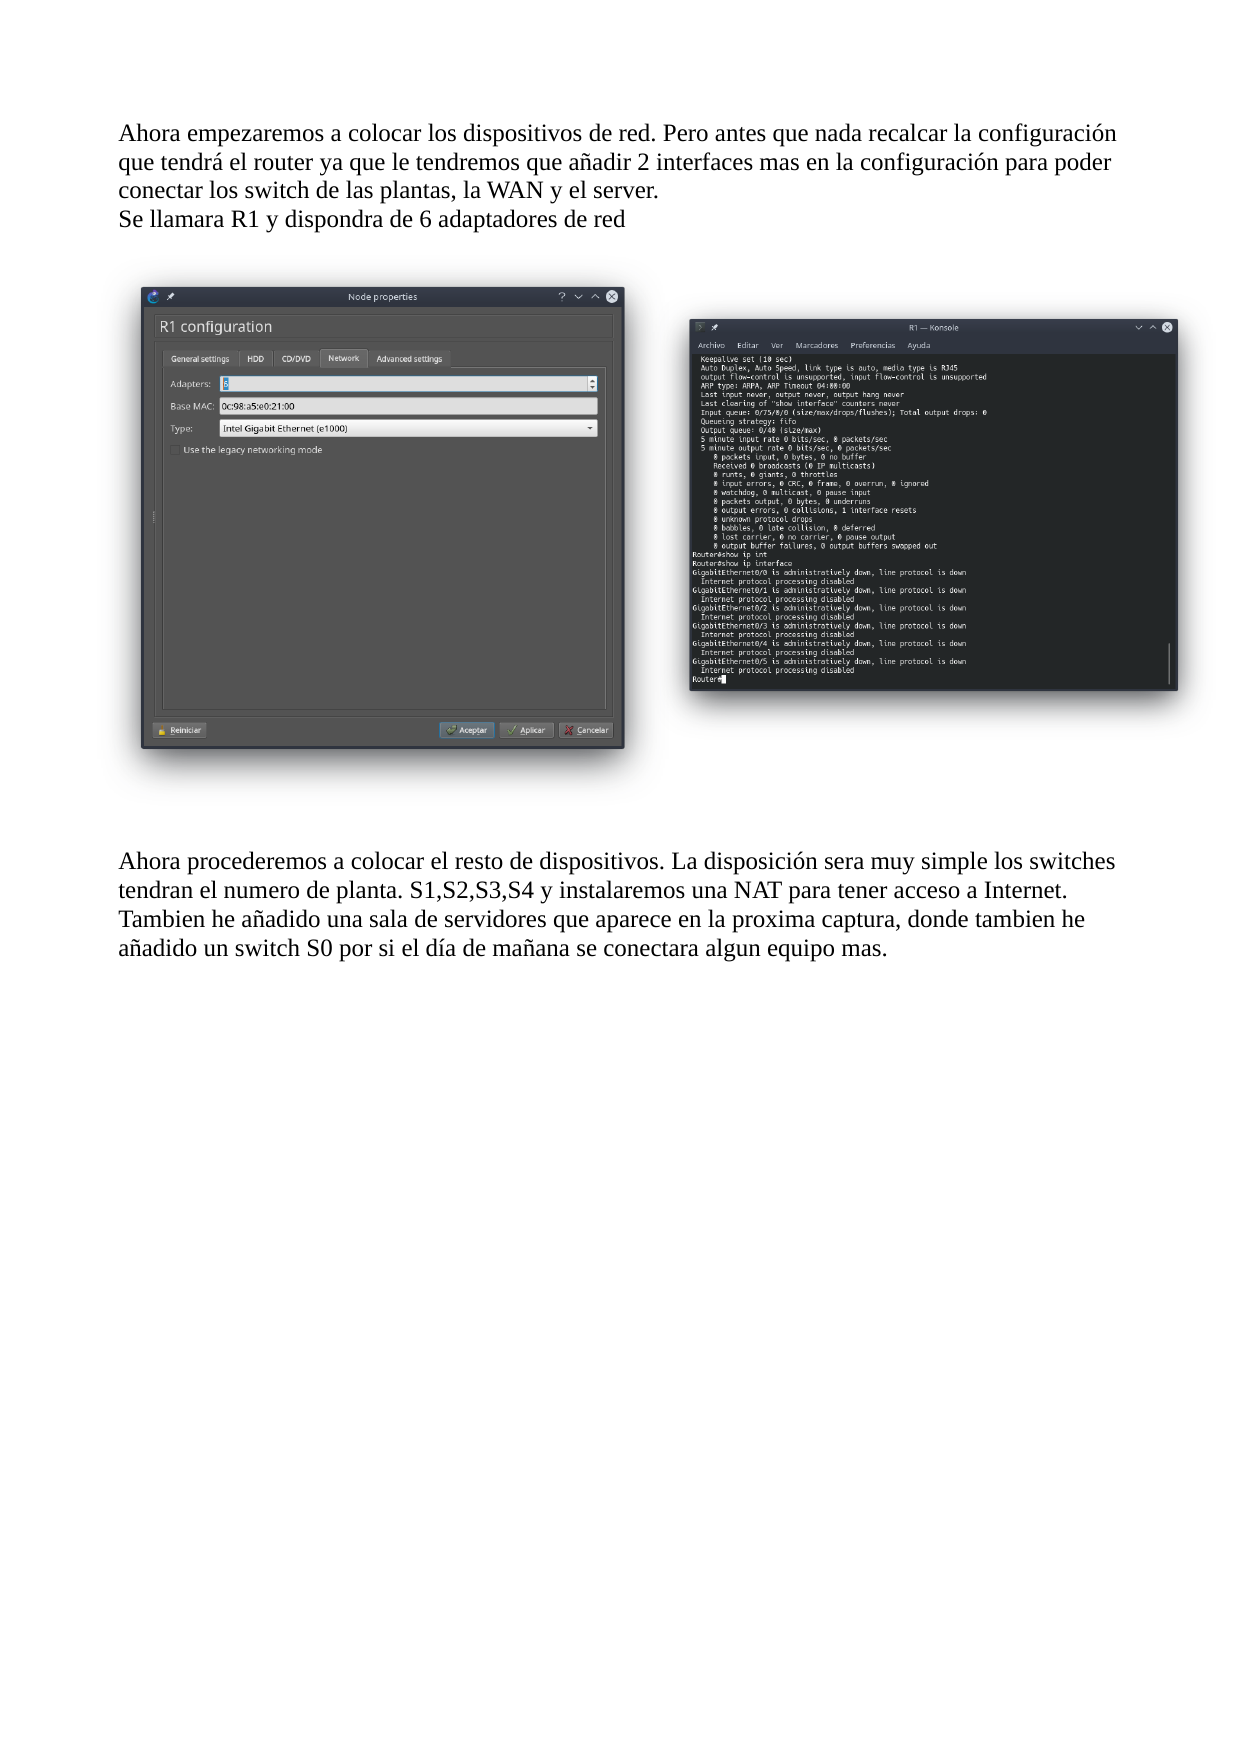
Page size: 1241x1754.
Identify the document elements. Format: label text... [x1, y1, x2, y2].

text Ahora procederemos a colocar el resto de dispositivos. La disposición sera muy simple los switches tendran el numero de planta. S1,S2,S3,S4 y instalaremos una NAT para tener acceso a Internet. Tambien he añadido una sala de servidores que aparece en la proxima captura, donde tambien he añadido un switch S0 por si el día de mañana se conectara algun equipo mas. [118, 846, 1122, 961]
text Se llamara R1 y dispondra de 6 adaptadores de red [118, 204, 1122, 233]
text Ahora empezaremos a colocar los dispositivos de red. Pero antes que nada recalcar la configuración que tendrá el router ya que le tendremos que añadir 2 interfaces mas en la configuración para poder conectar los switch de las plantas, la WAN y el server. [118, 118, 1122, 204]
picture [89, 247, 1222, 813]
